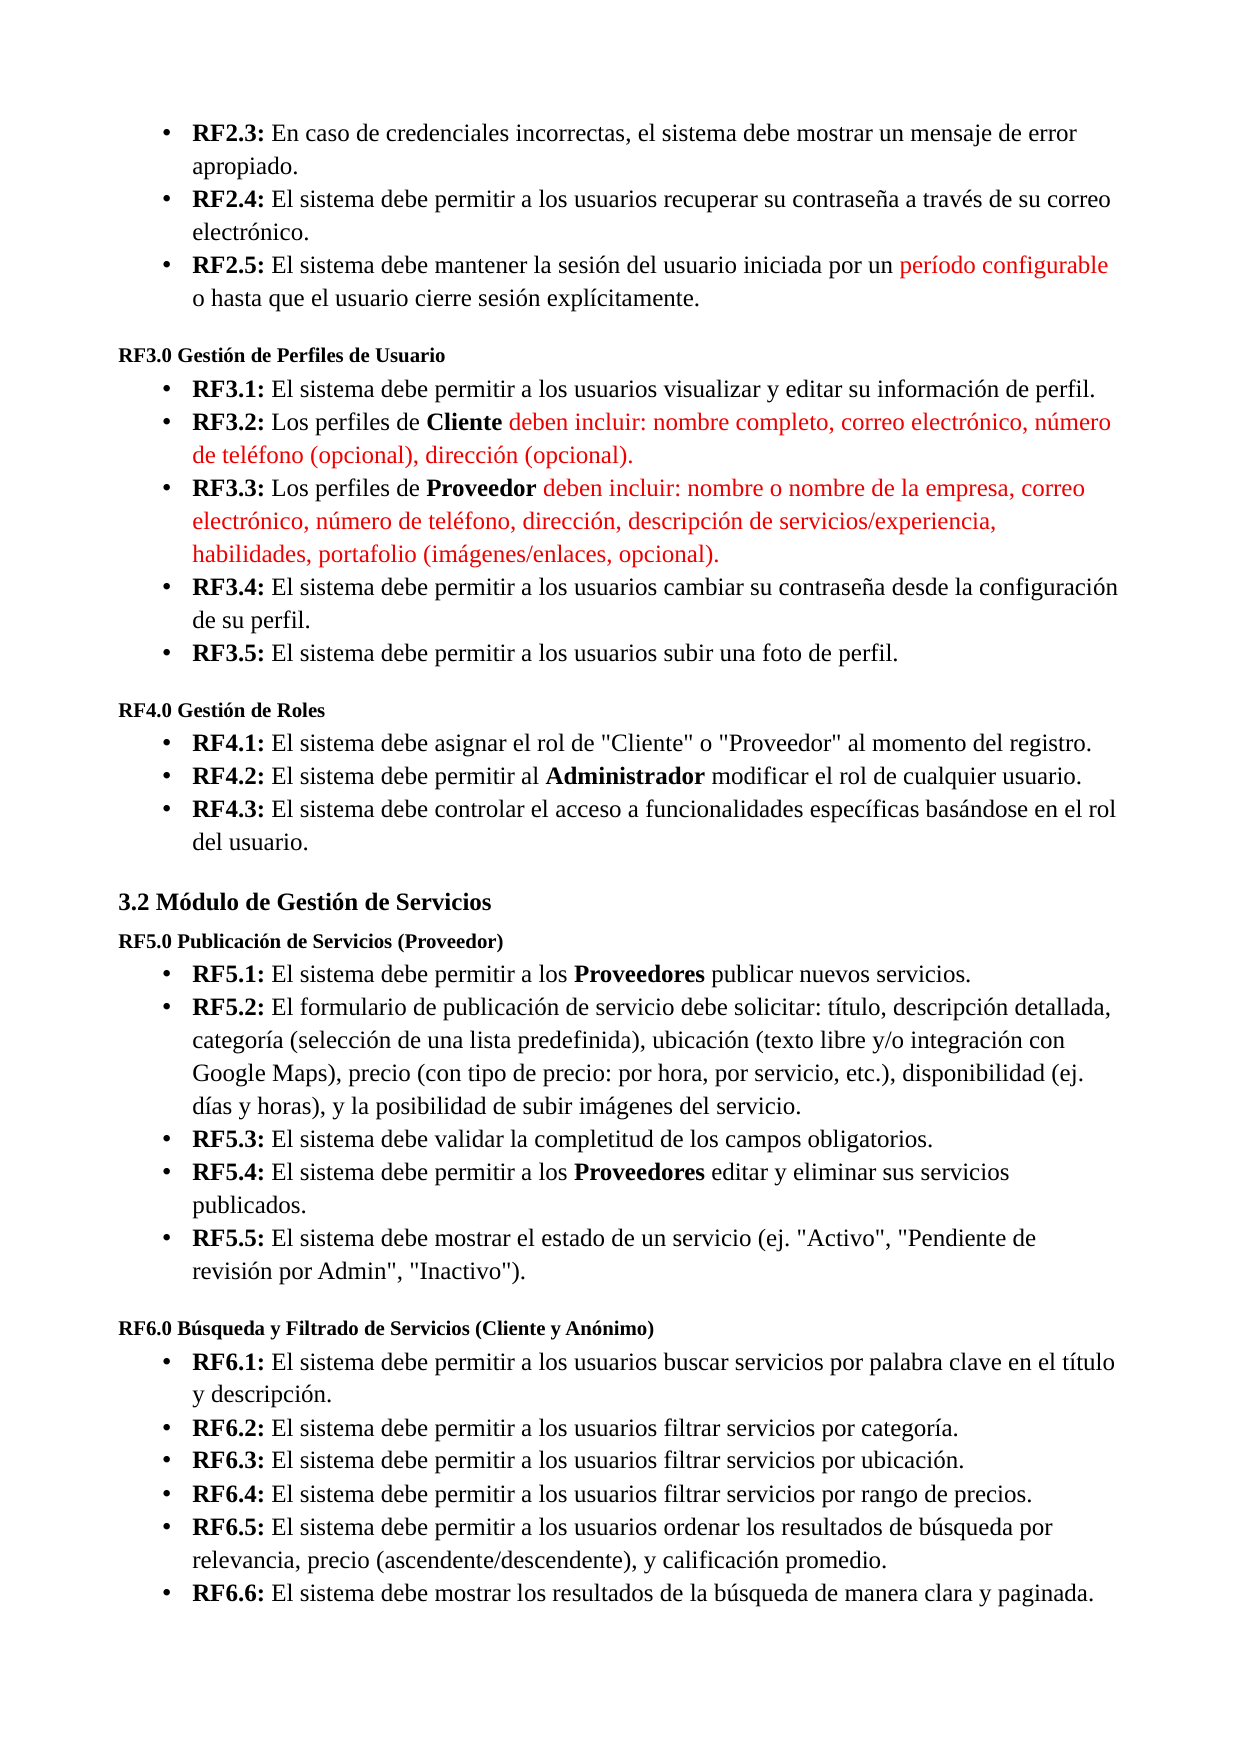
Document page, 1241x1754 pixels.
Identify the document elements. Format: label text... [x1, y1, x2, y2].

subtitle RF6.0 Búsqueda y Filtrado de Servicios (Cliente y Anónimo) [118, 1316, 1122, 1340]
subtitle 3.2 Módulo de Gestión de Servicios [118, 887, 1122, 916]
list RF6.2: El sistema debe permitir a los usuarios filtrar servicios por categoría. [162, 1413, 1122, 1441]
list RF6.6: El sistema debe mostrar los resultados de la búsqueda de manera clara y paginada. [162, 1578, 1122, 1606]
list RF2.4: El sistema debe permitir a los usuarios recuperar su contraseña a través de su correo electrónico. [162, 184, 1122, 246]
list RF3.3: Los perfiles de Proveedor deben incluir: nombre o nombre de la empresa, correo electrónico, número de teléfono, dirección, descripción de servicios/experiencia, habilidades, portafolio (imágenes/enlaces, opcional). [162, 473, 1122, 567]
list RF5.1: El sistema debe permitir a los Proveedores publicar nuevos servicios. [162, 959, 1122, 988]
list RF5.5: El sistema debe mostrar el estado de un servicio (ej. "Activo", "Pendiente de revisión por Admin", "Inactivo"). [162, 1223, 1122, 1285]
list RF2.3: En caso de credenciales incorrectas, el sistema debe mostrar un mensaje de error apropiado. [162, 118, 1122, 180]
list RF5.3: El sistema debe validar la completitud de los campos obligatorios. [162, 1124, 1122, 1153]
list RF3.2: Los perfiles de Cliente deben incluir: nombre completo, correo electrónico, número de teléfono (opcional), dirección (opcional). [162, 407, 1122, 468]
list RF6.1: El sistema debe permitir a los usuarios buscar servicios por palabra clave en el título y descripción. [162, 1347, 1122, 1408]
subtitle RF3.0 Gestión de Perfiles de Usuario [118, 343, 1122, 367]
list RF4.1: El sistema debe asignar el rol de "Cliente" o "Proveedor" al momento del registro. [162, 728, 1122, 757]
list RF5.2: El formulario de publicación de servicio debe solicitar: título, descripción detallada, categoría (selección de una lista predefinida), ubicación (texto libre y/o integración con Google Maps), precio (con tipo de precio: por hora, por servicio, etc.), disponibilidad (ej. días y horas), y la posibilidad de subir imágenes del servicio. [162, 992, 1122, 1120]
list RF3.5: El sistema debe permitir a los usuarios subir una foto de perfil. [162, 638, 1122, 667]
list RF3.1: El sistema debe permitir a los usuarios visualizar y editar su información de perfil. [162, 374, 1122, 402]
list RF4.3: El sistema debe controlar el acceso a funcionalidades específicas basándose en el rol del usuario. [162, 794, 1122, 856]
list RF6.4: El sistema debe permitir a los usuarios filtrar servicios por rango de precios. [162, 1479, 1122, 1507]
list RF3.4: El sistema debe permitir a los usuarios cambiar su contraseña desde la configuración de su perfil. [162, 572, 1122, 633]
subtitle RF5.0 Publicación de Servicios (Proveedor) [118, 929, 1122, 953]
list RF2.5: El sistema debe mantener la sesión del usuario iniciada por un período configurable o hasta que el usuario cierre sesión explícitamente. [162, 250, 1122, 312]
subtitle RF4.0 Gestión de Roles [118, 698, 1122, 722]
list RF5.4: El sistema debe permitir a los Proveedores editar y eliminar sus servicios publicados. [162, 1157, 1122, 1219]
list RF6.5: El sistema debe permitir a los usuarios ordenar los resultados de búsqueda por relevancia, precio (ascendente/descendente), y calificación promedio. [162, 1512, 1122, 1573]
list RF6.3: El sistema debe permitir a los usuarios filtrar servicios por ubicación. [162, 1446, 1122, 1474]
list RF4.2: El sistema debe permitir al Administrador modificar el rol de cualquier usuario. [162, 761, 1122, 790]
